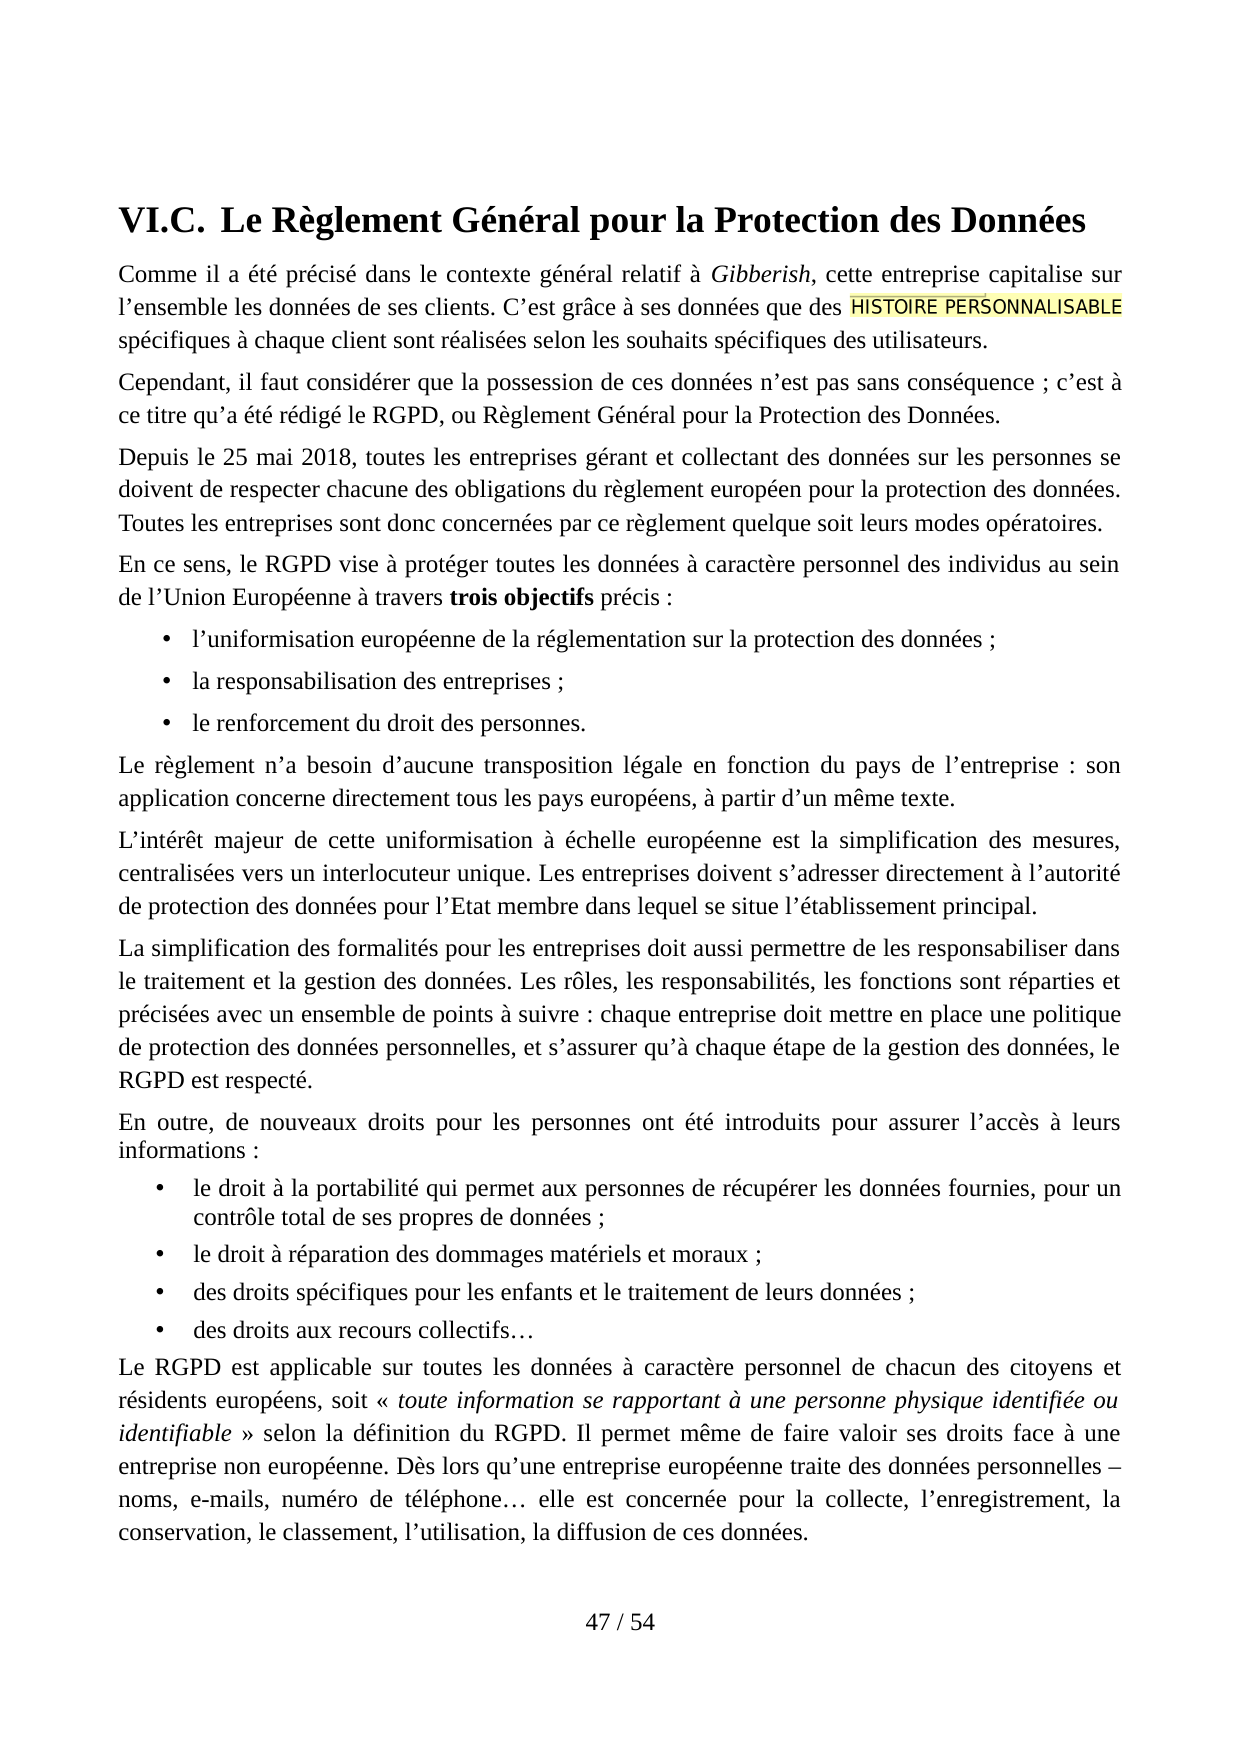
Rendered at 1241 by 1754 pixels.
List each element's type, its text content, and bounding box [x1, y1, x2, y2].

list la responsabilisation des entreprises ; [162, 666, 1122, 695]
text Depuis le 25 mai 2018, toutes les entreprises gérant et collectant des données sur les personnes se doivent de respecter chacune des obligations du règlement européen pour la protection des données. Toutes les entreprises sont donc concernées par ce règlement quelque soit leurs modes opératoires. [118, 442, 1122, 536]
subtitle Le Règlement Général pour la Protection des Données [118, 197, 1122, 240]
text En ce sens, le RGPD vise à protéger toutes les données à caractère personnel des individus au sein de l’Union Européenne à travers trois objectifs précis : [118, 549, 1122, 611]
text La simplification des formalités pour les entreprises doit aussi permettre de les responsabiliser dans le traitement et la gestion des données. Les rôles, les responsabilités, les fonctions sont réparties et précisées avec un ensemble de points à suivre : chaque entreprise doit mettre en place une politique de protection des données personnelles, et s’assurer qu’à chaque étape de la gestion des données, le RGPD est respecté. [118, 933, 1122, 1094]
list le droit à réparation des dommages matériels et moraux ; [156, 1239, 1122, 1268]
text Le règlement n’a besoin d’aucune transposition légale en fonction du pays de l’entreprise : son application concerne directement tous les pays européens, à partir d’un même texte. [118, 750, 1122, 812]
text L’intérêt majeur de cette uniformisation à échelle européenne est la simplification des mesures, centralisées vers un interlocuteur unique. Les entreprises doivent s’adresser directement à l’autorité de protection des données pour l’Etat membre dans lequel se situe l’établissement principal. [118, 825, 1122, 920]
list des droits spécifiques pour les enfants et le traitement de leurs données ; [156, 1277, 1122, 1306]
list le renforcement du droit des personnes. [162, 708, 1122, 737]
text En outre, de nouveaux droits pour les personnes ont été introduits pour assurer l’accès à leurs informations : [118, 1107, 1122, 1164]
picture [849, 293, 1123, 317]
text Le RGPD est applicable sur toutes les données à caractère personnel de chacun des citoyens et résidents européens, soit « toute information se rapportant à une personne physique identifiée ou identifiable » selon la définition du RGPD. Il permet même de faire valoir ses droits face à une entreprise non européenne. Dès lors qu’une entreprise européenne traite des données personnelles – noms, e-mails, numéro de téléphone… elle est concernée pour la collecte, l’enregistrement, la conservation, le classement, l’utilisation, la diffusion de ces données. [118, 1352, 1122, 1546]
list des droits aux recours collectifs… [156, 1315, 1122, 1343]
list le droit à la portabilité qui permet aux personnes de récupérer les données fournies, pour un contrôle total de ses propres de données ; [156, 1173, 1122, 1231]
text Cependant, il faut considérer que la possession de ces données n’est pas sans conséquence ; c’est à ce titre qu’a été rédigé le RGPD, ou Règlement Général pour la Protection des Données. [118, 367, 1122, 428]
list l’uniformisation européenne de la réglementation sur la protection des données ; [162, 624, 1122, 653]
text Comme il a été précisé dans le contexte général relatif à Gibberish, cette entreprise capitalise sur l’ensemble les données de ses clients. C’est grâce à ses données que des spécifiques à chaque client sont réalisées selon les souhaits spécifiques des utilisateurs. [118, 259, 1122, 353]
